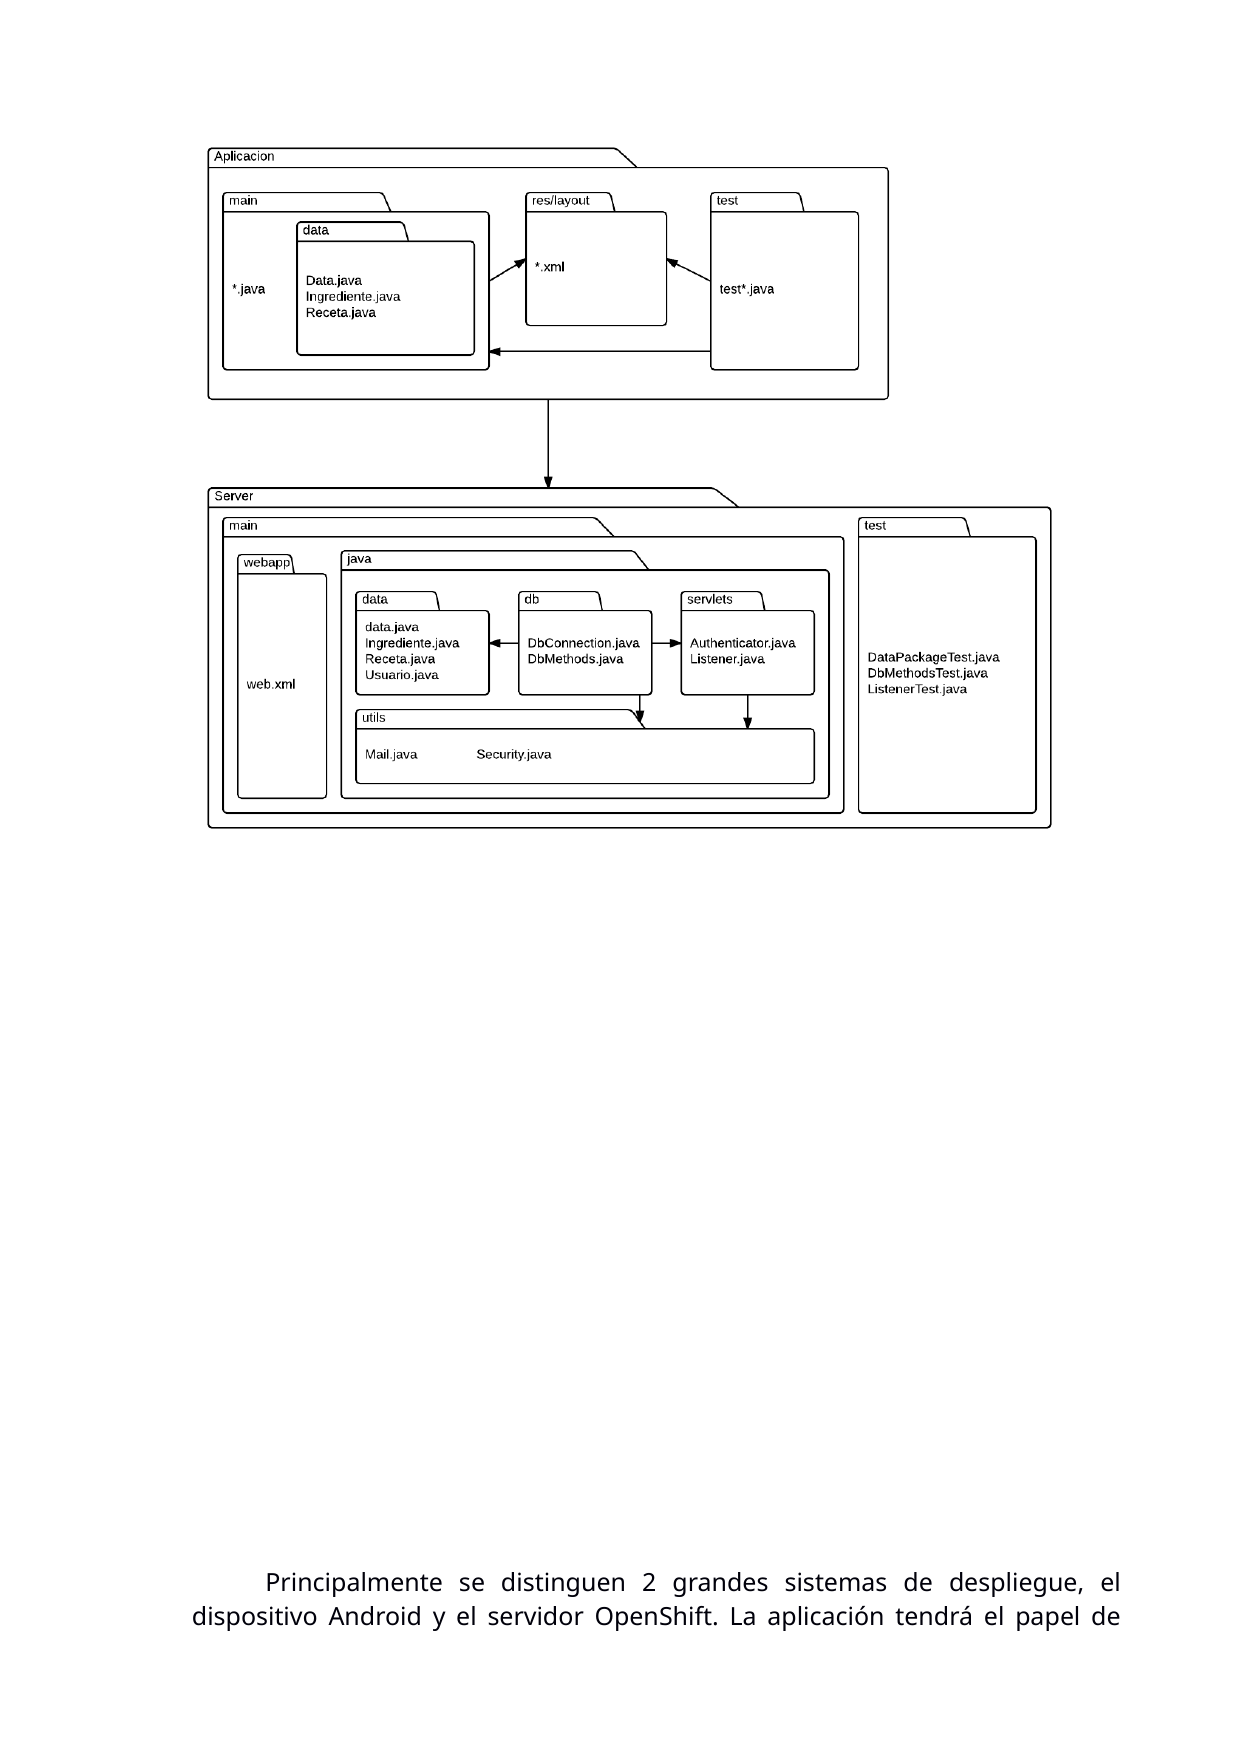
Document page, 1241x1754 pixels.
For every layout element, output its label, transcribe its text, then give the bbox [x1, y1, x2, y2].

picture [134, 140, 1139, 850]
text Principalmente se distinguen 2 grandes sistemas de despliegue, el dispositivo Android y el servidor OpenShift. La aplicación tendrá el papel de [192, 1565, 1122, 1633]
